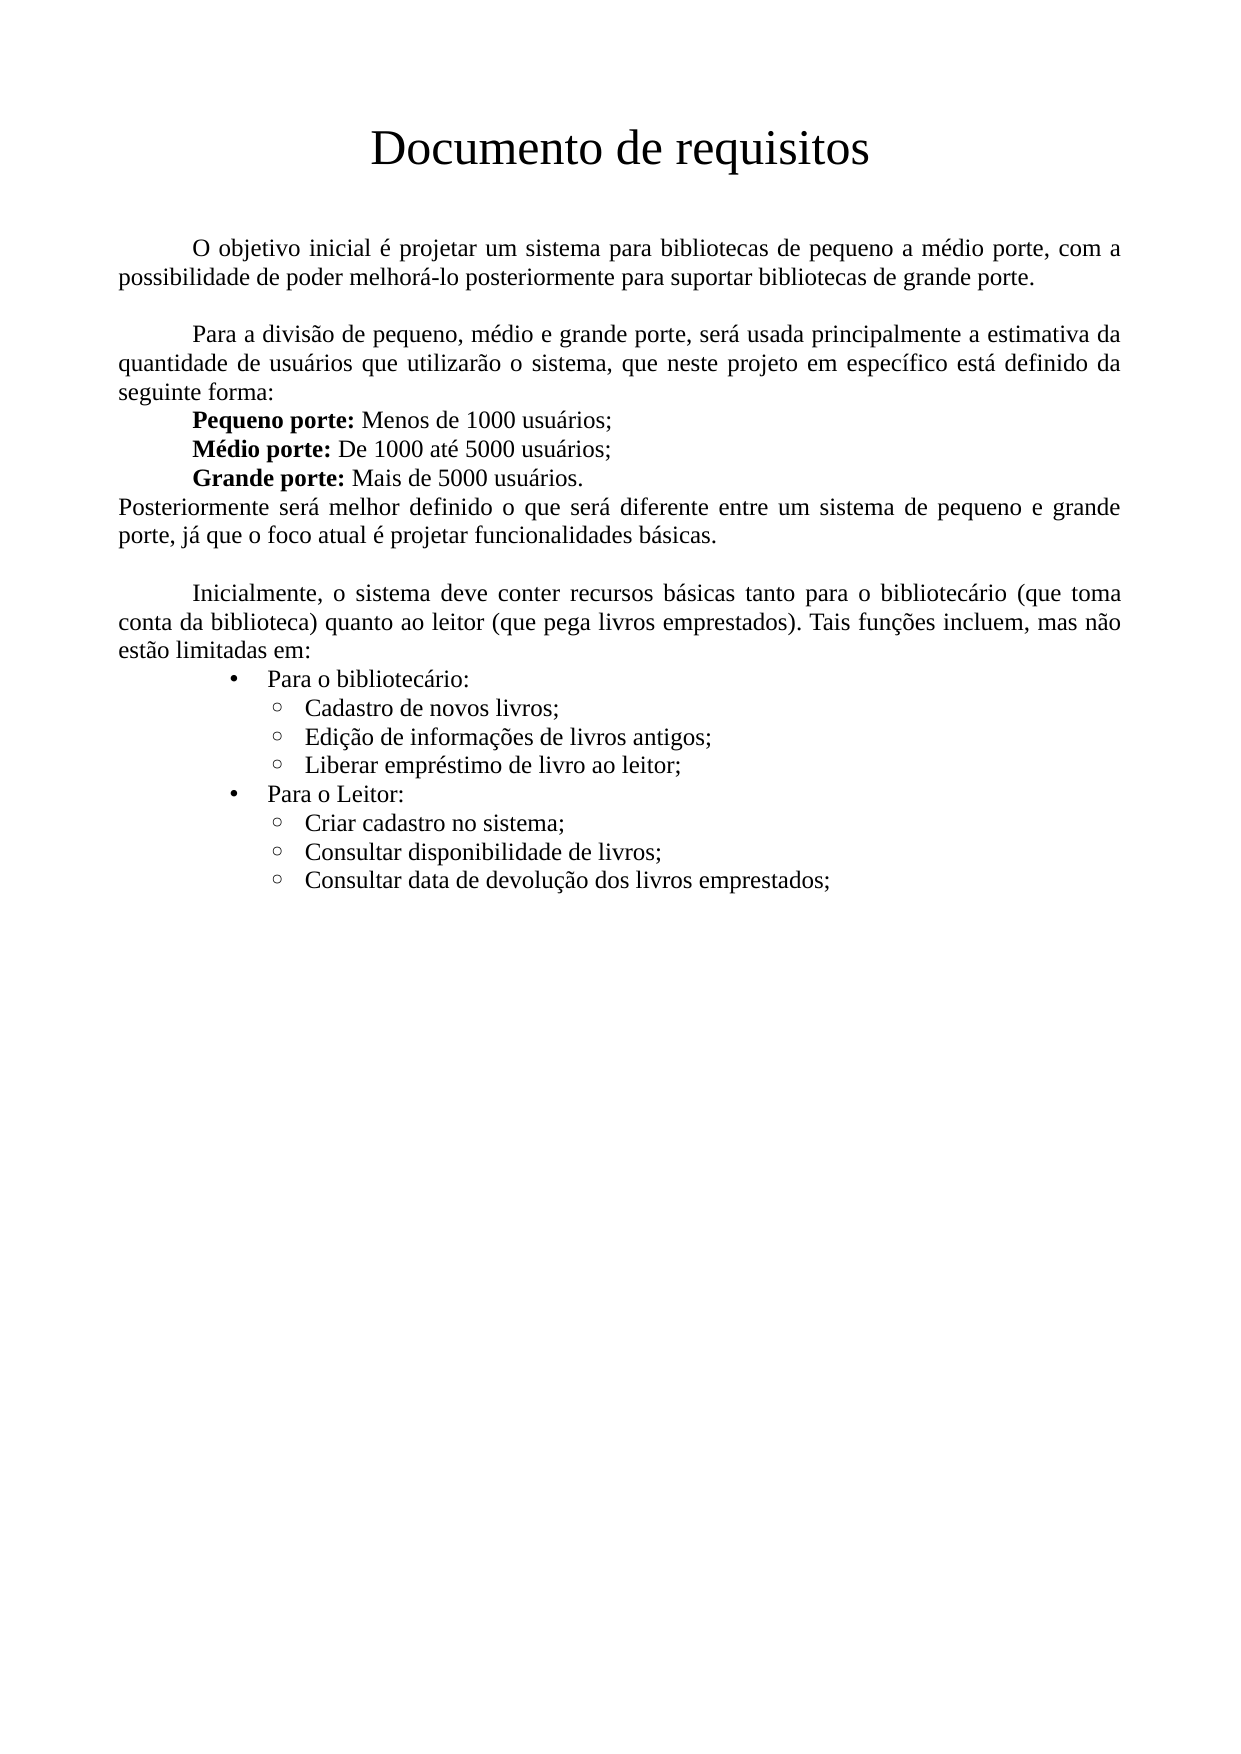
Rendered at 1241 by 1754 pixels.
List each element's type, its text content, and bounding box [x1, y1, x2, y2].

text Inicialmente, o sistema deve conter recursos básicas tanto para o bibliotecário (que toma conta da biblioteca) quanto ao leitor (que pega livros emprestados). Tais funções incluem, mas não estão limitadas em: [118, 578, 1122, 664]
text Pequeno porte: Menos de 1000 usuários; [118, 406, 1122, 434]
list Consultar data de devolução dos livros emprestados; [267, 866, 1122, 894]
text Posteriormente será melhor definido o que será diferente entre um sistema de pequeno e grande porte, já que o foco atual é projetar funcionalidades básicas. [118, 492, 1122, 549]
list Criar cadastro no sistema; [267, 808, 1122, 837]
list Consultar disponibilidade de livros; [267, 837, 1122, 866]
list Cadastro de novos livros; [267, 693, 1122, 722]
text Grande porte: Mais de 5000 usuários. [118, 463, 1122, 492]
text Para a divisão de pequeno, médio e grande porte, será usada principalmente a estimativa da quantidade de usuários que utilizarão o sistema, que neste projeto em específico está definido da seguinte forma: [118, 319, 1122, 406]
list Para o bibliotecário: [229, 664, 1122, 693]
list Para o Leitor: [229, 779, 1122, 808]
list Liberar empréstimo de livro ao leitor; [267, 751, 1122, 779]
text Médio porte: De 1000 até 5000 usuários; [118, 434, 1122, 463]
text O objetivo inicial é projetar um sistema para bibliotecas de pequeno a médio porte, com a possibilidade de poder melhorá-lo posteriormente para suportar bibliotecas de grande porte. [118, 233, 1122, 291]
list Edição de informações de livros antigos; [267, 722, 1122, 751]
text Documento de requisitos [118, 118, 1122, 176]
